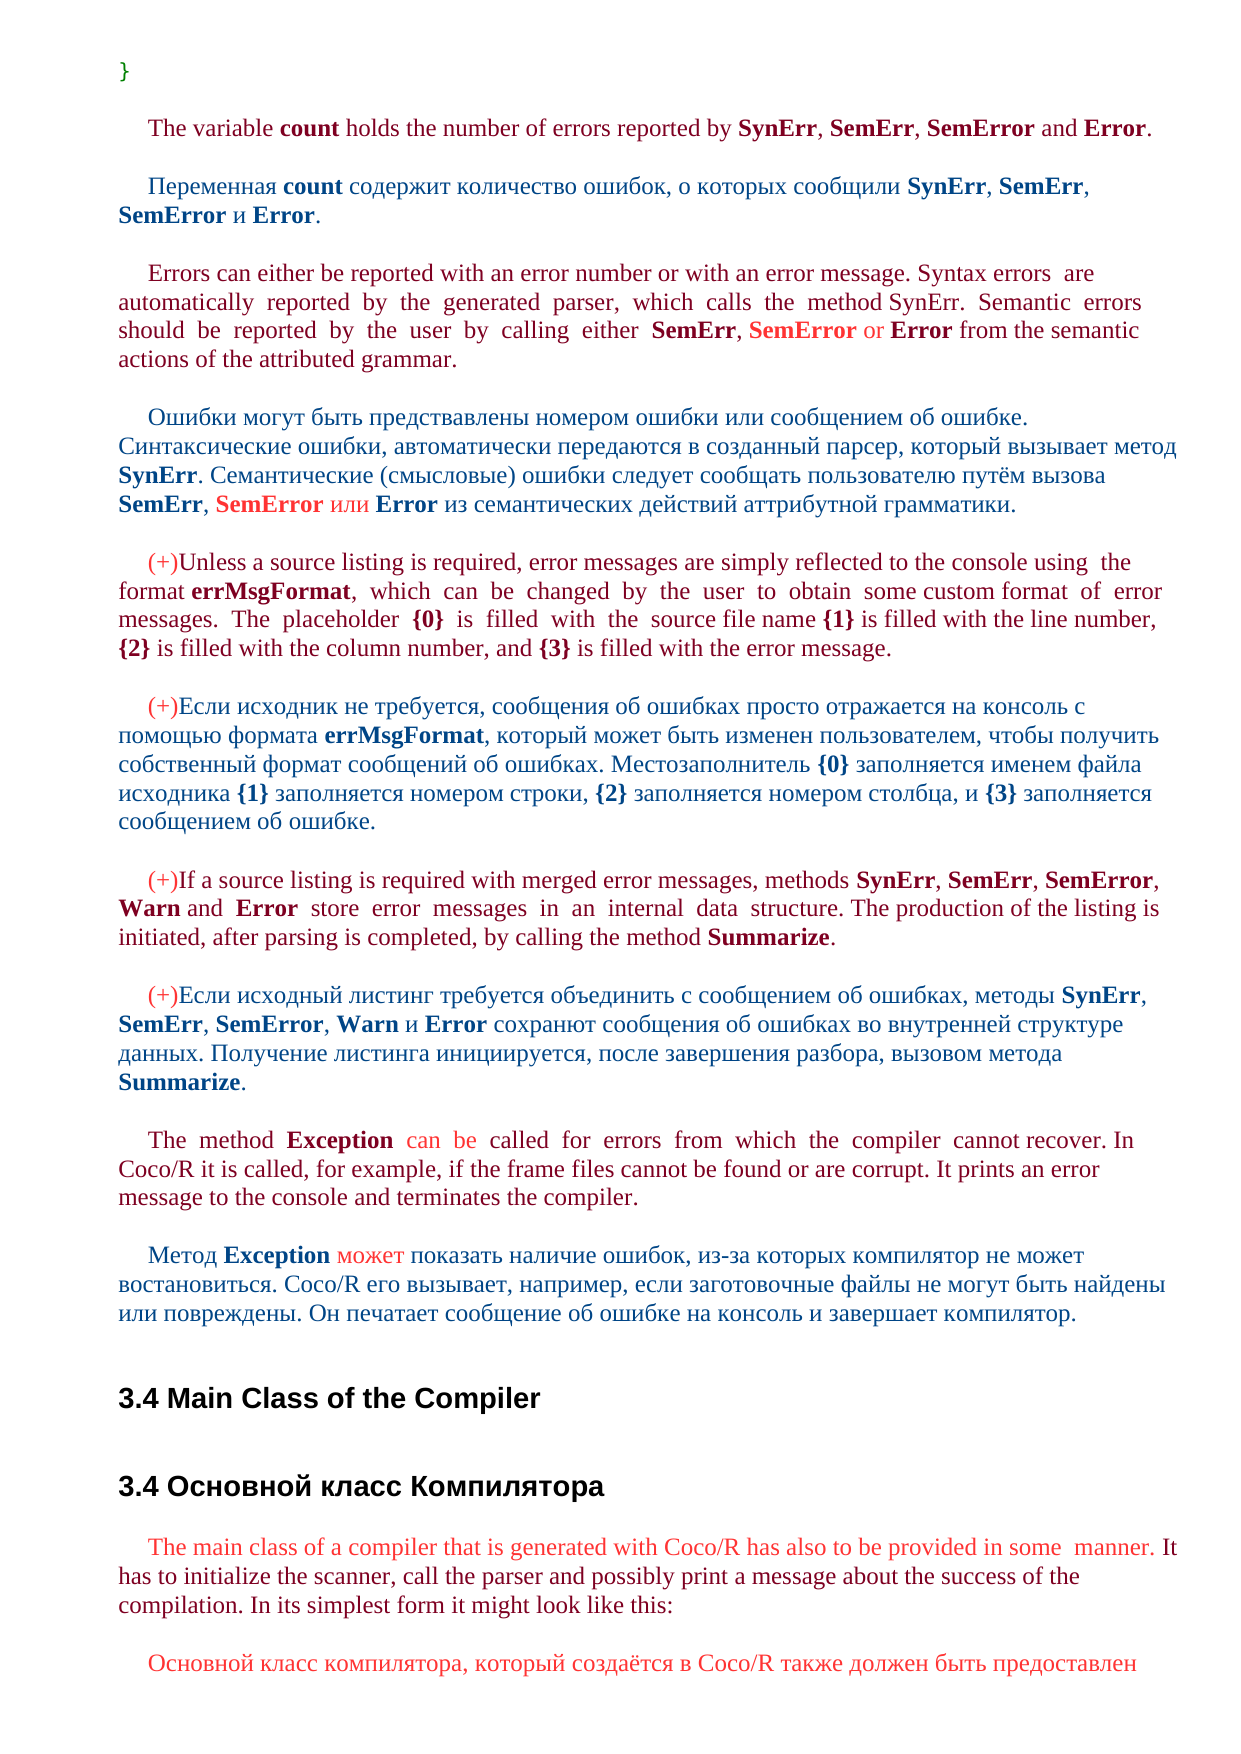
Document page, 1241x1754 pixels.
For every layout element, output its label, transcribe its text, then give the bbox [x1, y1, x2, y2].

subtitle 3.4 Main Class of the Compiler [118, 1381, 1181, 1415]
text The main class of a compiler that is generated with Coco/R has also to be provided in some manner. It has to initialize the scanner, call the parser and possibly print a message about the success of the compilation. In its simplest form it might look like this: [118, 1532, 1181, 1619]
text (+)Если исходный листинг требуется объединить с сообщением об ошибках, методы SynErr, SemErr, SemError, Warn и Error сохранют сообщения об ошибках во внутренней структуре данных. Получение листинга инициируется, после завершения разбора, вызовом метода Summarize. [118, 980, 1181, 1095]
text (+)Unless a source listing is required, error messages are simply reflected to the console using the format errMsgFormat, which can be changed by the user to obtain some custom format of error messages. The placeholder {0} is filled with the source file name {1} is filled with the line number, {2} is filled with the column number, and {3} is filled with the error message. [118, 547, 1181, 662]
text Переменная count содержит количество ошибок, о которых сообщили SynErr, SemErr, SemError и Error. [118, 171, 1181, 228]
text Метод Exception может показать наличие ошибок, из-за которых компилятор не может востановиться. Coco/R его вызывает, например, если заготовочные файлы не могут быть найдены или повреждены. Он печатает сообщение об ошибке на консоль и завершает компилятор. [118, 1241, 1181, 1327]
text The variable count holds the number of errors reported by SynErr, SemErr, SemError and Error. [118, 113, 1181, 142]
text Errors can either be reported with an error number or with an error message. Syntax errors are automatically reported by the generated parser, which calls the method SynErr. Semantic errors should be reported by the user by calling either SemErr, SemError or Error from the semantic actions of the attributed grammar. [118, 258, 1181, 373]
text Ошибки могут быть предствавлены номером ошибки или сообщением об ошибке. Синтаксические ошибки, автоматически передаются в созданный парсер, который вызывает метод SynErr. Семантические (смысловые) ошибки следует сообщать пользователю путём вызова SemErr, SemError или Error из семантических действий аттрибутной грамматики. [118, 402, 1181, 517]
text } [118, 59, 1181, 83]
subtitle 3.4 Основной класс Компилятора [118, 1469, 1181, 1503]
text (+)If a source listing is required with merged error messages, methods SynErr, SemErr, SemError, Warn and Error store error messages in an internal data structure. The production of the listing is initiated, after parsing is completed, by calling the method Summarize. [118, 865, 1181, 951]
text (+)Если исходник не требуется, сообщения об ошибках просто отражается на консоль с помощью формата errMsgFormat, который может быть изменен пользователем, чтобы получить собственный формат сообщений об ошибках. Местозаполнитель {0} заполняется именем файла исходника {1} заполняется номером строки, {2} заполняется номером столбца, и {3} заполняется сообщением об ошибке. [118, 691, 1181, 835]
text Основной класс компилятора, который создаётся в Coco/R также должен быть предоставлен [118, 1648, 1181, 1677]
text The method Exception can be called for errors from which the compiler cannot recover. In Coco/R it is called, for example, if the frame files cannot be found or are corrupt. It prints an error message to the console and terminates the compiler. [118, 1125, 1181, 1211]
